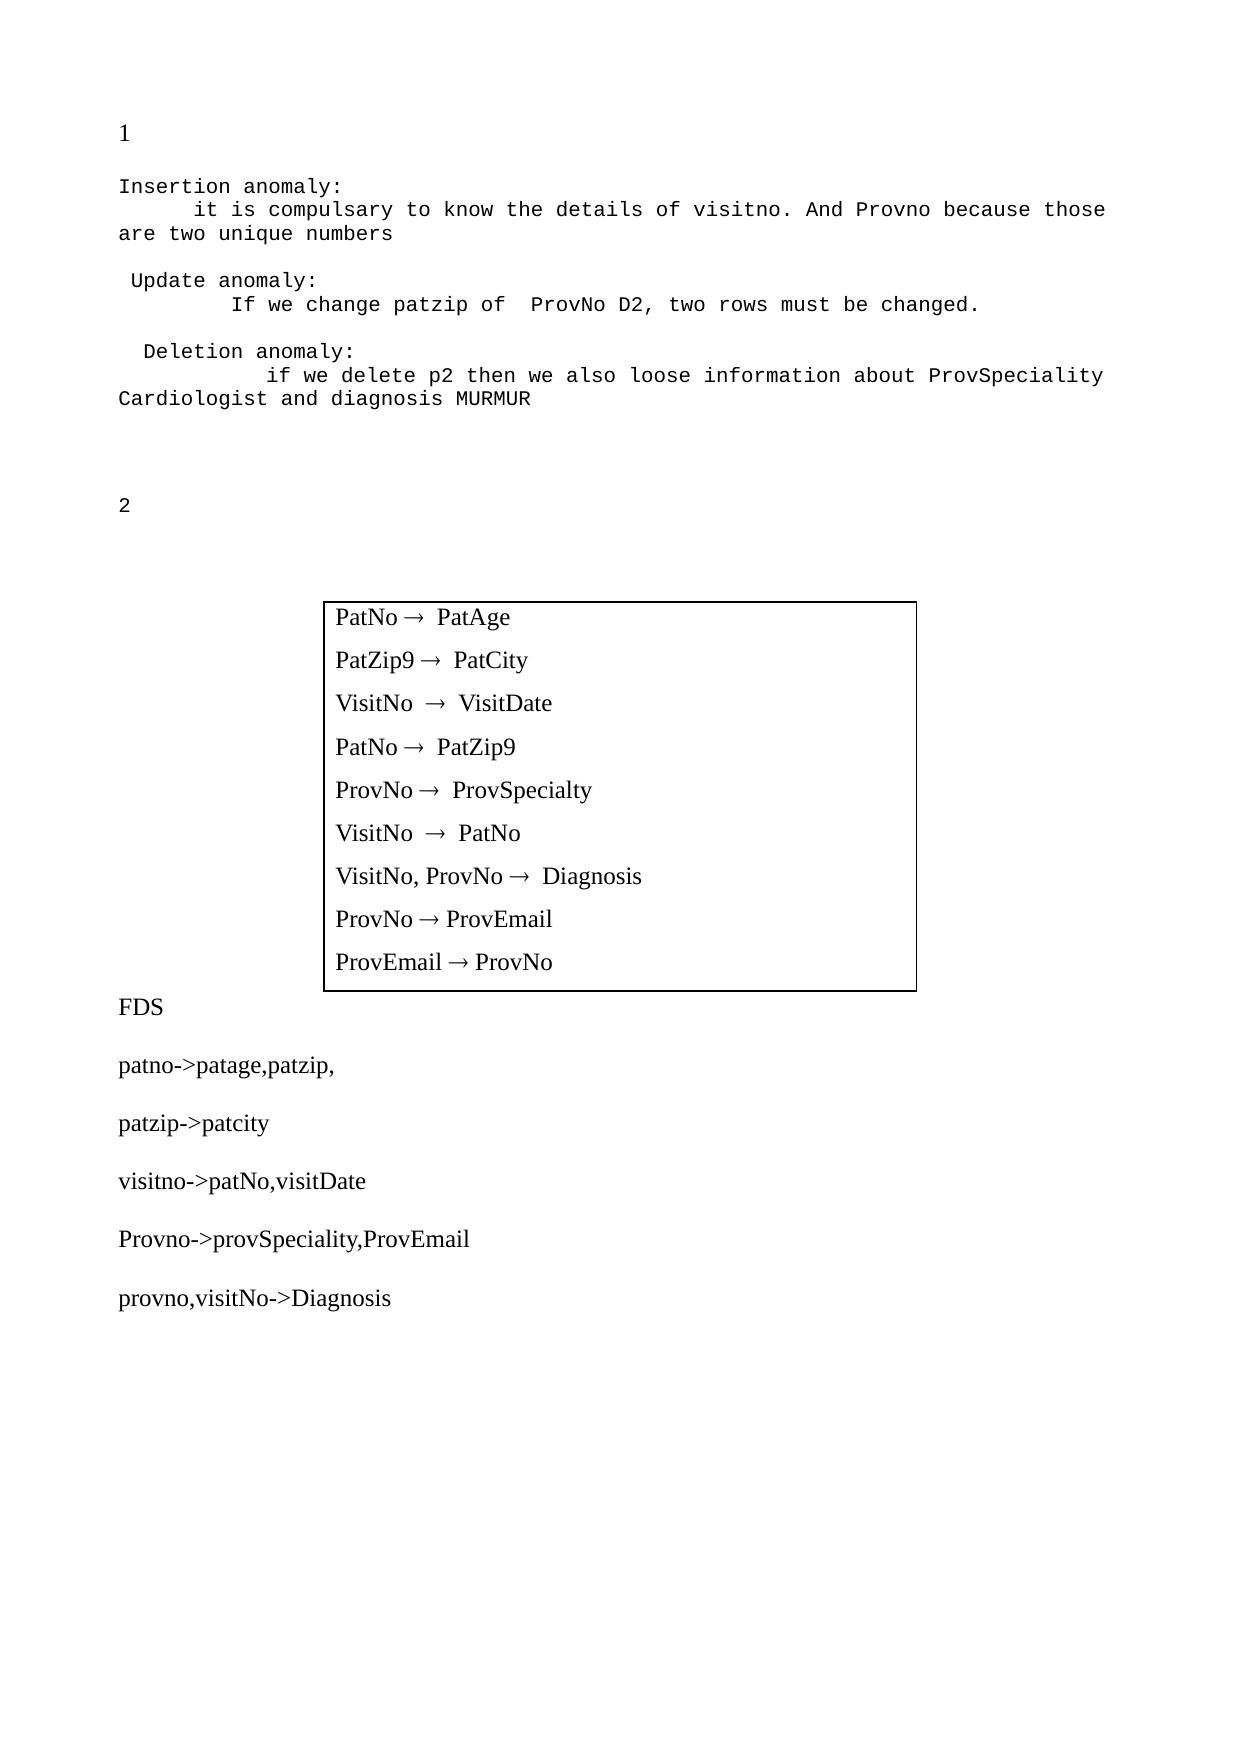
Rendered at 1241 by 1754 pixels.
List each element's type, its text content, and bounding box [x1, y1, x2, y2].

text Provno->provSpeciality,ProvEmail [118, 1224, 1122, 1253]
text Deletion anomaly: [118, 341, 1122, 365]
text visitno->patNo,visitDate [118, 1166, 1122, 1195]
text if we delete p2 then we also loose information about ProvSpeciality Cardiologist and diagnosis MURMUR [118, 365, 1122, 412]
table_cell VisitNo  PatNo [325, 818, 916, 861]
text 2 [118, 495, 1122, 518]
table_header PatNo  PatAge [325, 603, 916, 646]
text If we change patzip of ProvNo D2, two rows must be changed. [118, 294, 1122, 317]
table_cell VisitNo, ProvNo  Diagnosis ProvNo  ProvEmail ProvEmail  ProvNo [325, 861, 916, 990]
text patzip->patcity [118, 1108, 1122, 1137]
table_cell PatZip9  PatCity [325, 646, 916, 688]
text 1 [118, 118, 1122, 147]
text Update anomaly: [118, 270, 1122, 294]
text FDS [118, 992, 1122, 1020]
text it is compulsary to know the details of visitno. And Provno because those are two unique numbers [118, 199, 1122, 247]
text patno->patage,patzip, [118, 1050, 1122, 1079]
table_cell VisitNo  VisitDate PatNo  PatZip9 ProvNo  ProvSpecialty [325, 689, 916, 818]
text provno,visitNo->Diagnosis [118, 1283, 1122, 1312]
text Insertion anomaly: [118, 176, 1122, 199]
